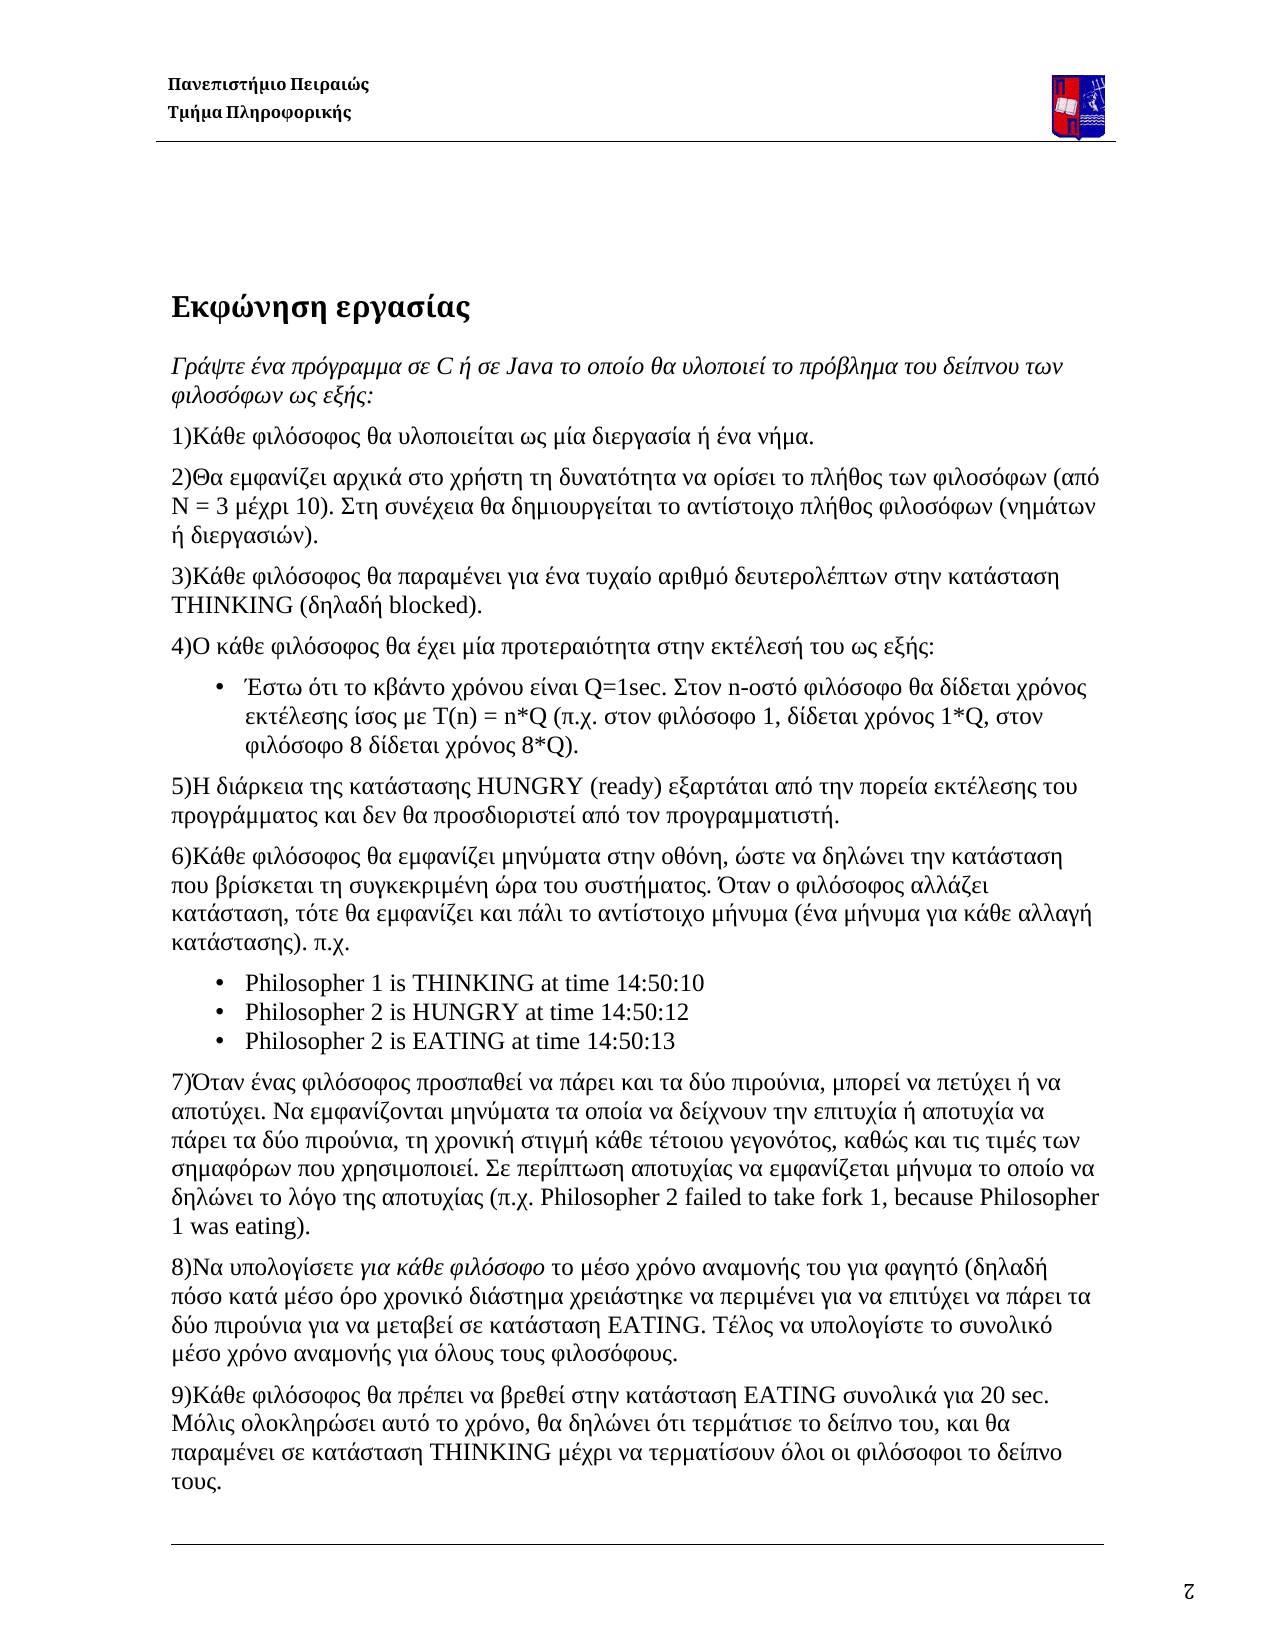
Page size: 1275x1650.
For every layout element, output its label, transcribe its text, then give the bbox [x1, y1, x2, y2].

list Philosopher 2 is EATING at time 14:50:13 [215, 1026, 1104, 1055]
text 5)Η διάρκεια της κατάστασης HUNGRY (ready) εξαρτάται από την πορεία εκτέλεσης του προγράμματος και δεν θα προσδιοριστεί από τον προγραμματιστή. [171, 771, 1104, 828]
text 6)Κάθε φιλόσοφος θα εμφανίζει μηνύματα στην οθόνη, ώστε να δηλώνει την κατάσταση που βρίσκεται τη συγκεκριμένη ώρα του συστήματος. Όταν ο φιλόσοφος αλλάζει κατάσταση, τότε θα εμφανίζει και πάλι το αντίστοιχο μήνυμα (ένα μήνυμα για κάθε αλλαγή κατάστασης). π.χ. [171, 841, 1104, 956]
text 4)Ο κάθε φιλόσοφος θα έχει μία προτεραιότητα στην εκτέλεσή του ως εξής: [171, 631, 1104, 660]
text 2)Θα εμφανίζει αρχικά στο χρήστη τη δυνατότητα να ορίσει το πλήθος των φιλοσόφων (από Ν = 3 μέχρι 10). Στη συνέχεια θα δημιουργείται το αντίστοιχο πλήθος φιλοσόφων (νημάτων ή διεργασιών). [171, 462, 1104, 548]
list Philosopher 1 is THINKING at time 14:50:10 [215, 968, 1104, 997]
text Γράψτε ένα πρόγραμμα σε C ή σε Java το οποίο θα υλοποιεί το πρόβλημα του δείπνου των φιλοσόφων ως εξής: [171, 351, 1104, 408]
text 3)Κάθε φιλόσοφος θα παραμένει για ένα τυχαίο αριθμό δευτερολέπτων στην κατάσταση THINKING (δηλαδή blocked). [171, 561, 1104, 618]
list Έστω ότι το κβάντο χρόνου είναι Q=1sec. Στον n-οστό φιλόσοφο θα δίδεται χρόνος εκτέλεσης ίσος με T(n) = n*Q (π.χ. στον φιλόσοφο 1, δίδεται χρόνος 1*Q, στον φιλόσοφο 8 δίδεται χρόνος 8*Q). [215, 672, 1104, 758]
text Εκφώνηση εργασίας [171, 286, 1104, 326]
text 8)Να υπολογίσετε για κάθε φιλόσοφο το μέσο χρόνο αναμονής του για φαγητό (δηλαδή πόσο κατά μέσο όρο χρονικό διάστημα χρειάστηκε να περιμένει για να επιτύχει να πάρει τα δύο πιρούνια για να μεταβεί σε κατάσταση EATING. Τέλος να υπολογίστε το συνολικό μέσο χρόνο αναμονής για όλους τους φιλοσόφους. [171, 1252, 1104, 1367]
text 1)Κάθε φιλόσοφος θα υλοποιείται ως μία διεργασία ή ένα νήμα. [171, 421, 1104, 450]
picture [1051, 75, 1105, 141]
text 7)Όταν ένας φιλόσοφος προσπαθεί να πάρει και τα δύο πιρούνια, μπορεί να πετύχει ή να αποτύχει. Να εμφανίζονται μηνύματα τα οποία να δείχνουν την επιτυχία ή αποτυχία να πάρει τα δύο πιρούνια, τη χρονική στιγμή κάθε τέτοιου γεγονότος, καθώς και τις τιμές των σημαφόρων που χρησιμοποιεί. Σε περίπτωση αποτυχίας να εμφανίζεται μήνυμα το οποίο να δηλώνει το λόγο της αποτυχίας (π.χ. Philosopher 2 failed to take fork 1, because Philosopher 1 was eating). [171, 1067, 1104, 1240]
text 9)Κάθε φιλόσοφος θα πρέπει να βρεθεί στην κατάσταση EATING συνολικά για 20 sec. Μόλις ολοκληρώσει αυτό το χρόνο, θα δηλώνει ότι τερμάτισε το δείπνο του, και θα παραμένει σε κατάσταση THINKING μέχρι να τερματίσουν όλοι οι φιλόσοφοι το δείπνο τους. [171, 1380, 1104, 1495]
list Philosopher 2 is HUNGRY at time 14:50:12 [215, 997, 1104, 1026]
